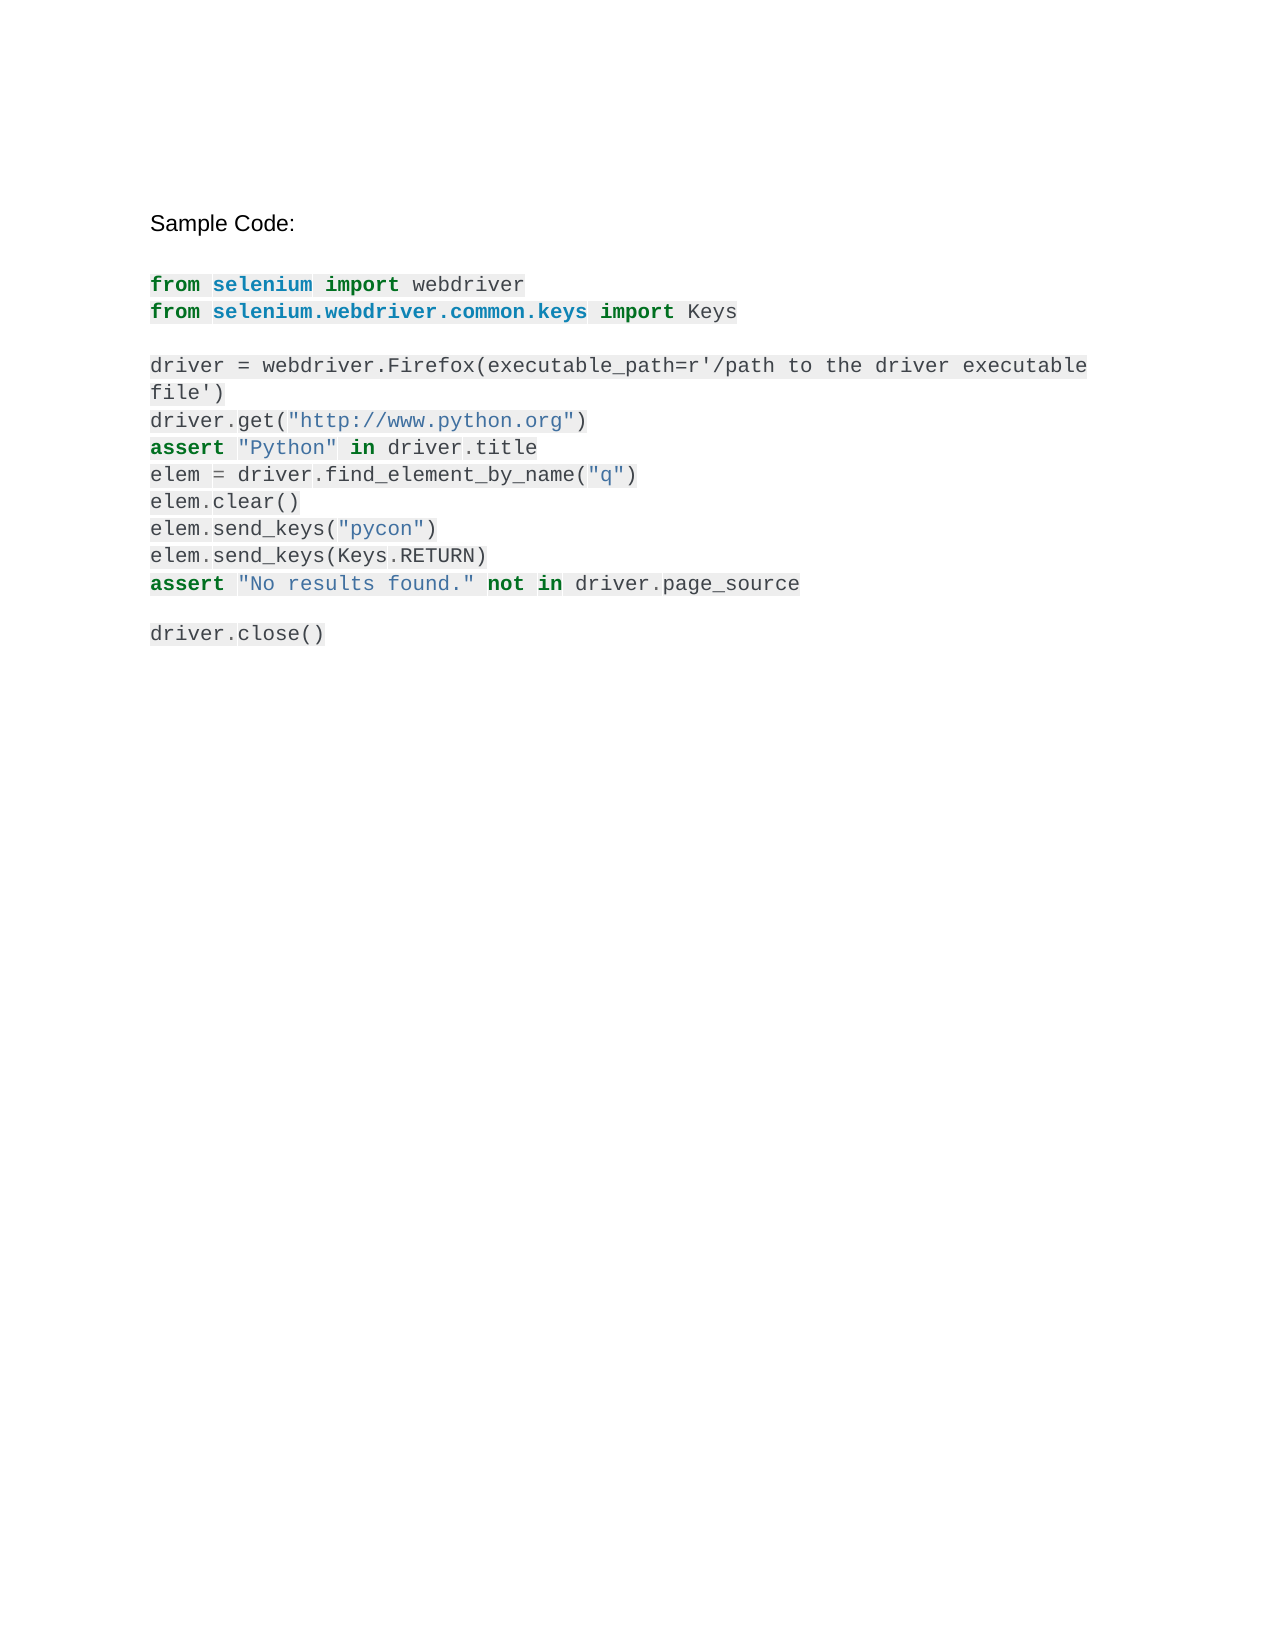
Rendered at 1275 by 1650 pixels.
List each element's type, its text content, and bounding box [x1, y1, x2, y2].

text driver.close() [150, 623, 1125, 646]
text elem.send_keys("pycon") [150, 518, 1125, 542]
text Sample Code: [150, 210, 1125, 237]
text elem.clear() [150, 491, 1125, 515]
text driver.get("http://www.python.org") [150, 409, 1125, 433]
text driver = webdriver.Firefox(executable_path=r'/path to the driver executable file') [150, 355, 1125, 406]
text assert "Python" in driver.title [150, 437, 1125, 460]
text elem.send_keys(Keys.RETURN) [150, 546, 1125, 569]
text elem = driver.find_element_by_name("q") [150, 464, 1125, 488]
text assert "No results found." not in driver.page_source [150, 573, 1125, 596]
text from selenium.webdriver.common.keys import Keys [150, 301, 1125, 324]
text from selenium import webdriver [150, 274, 1125, 297]
